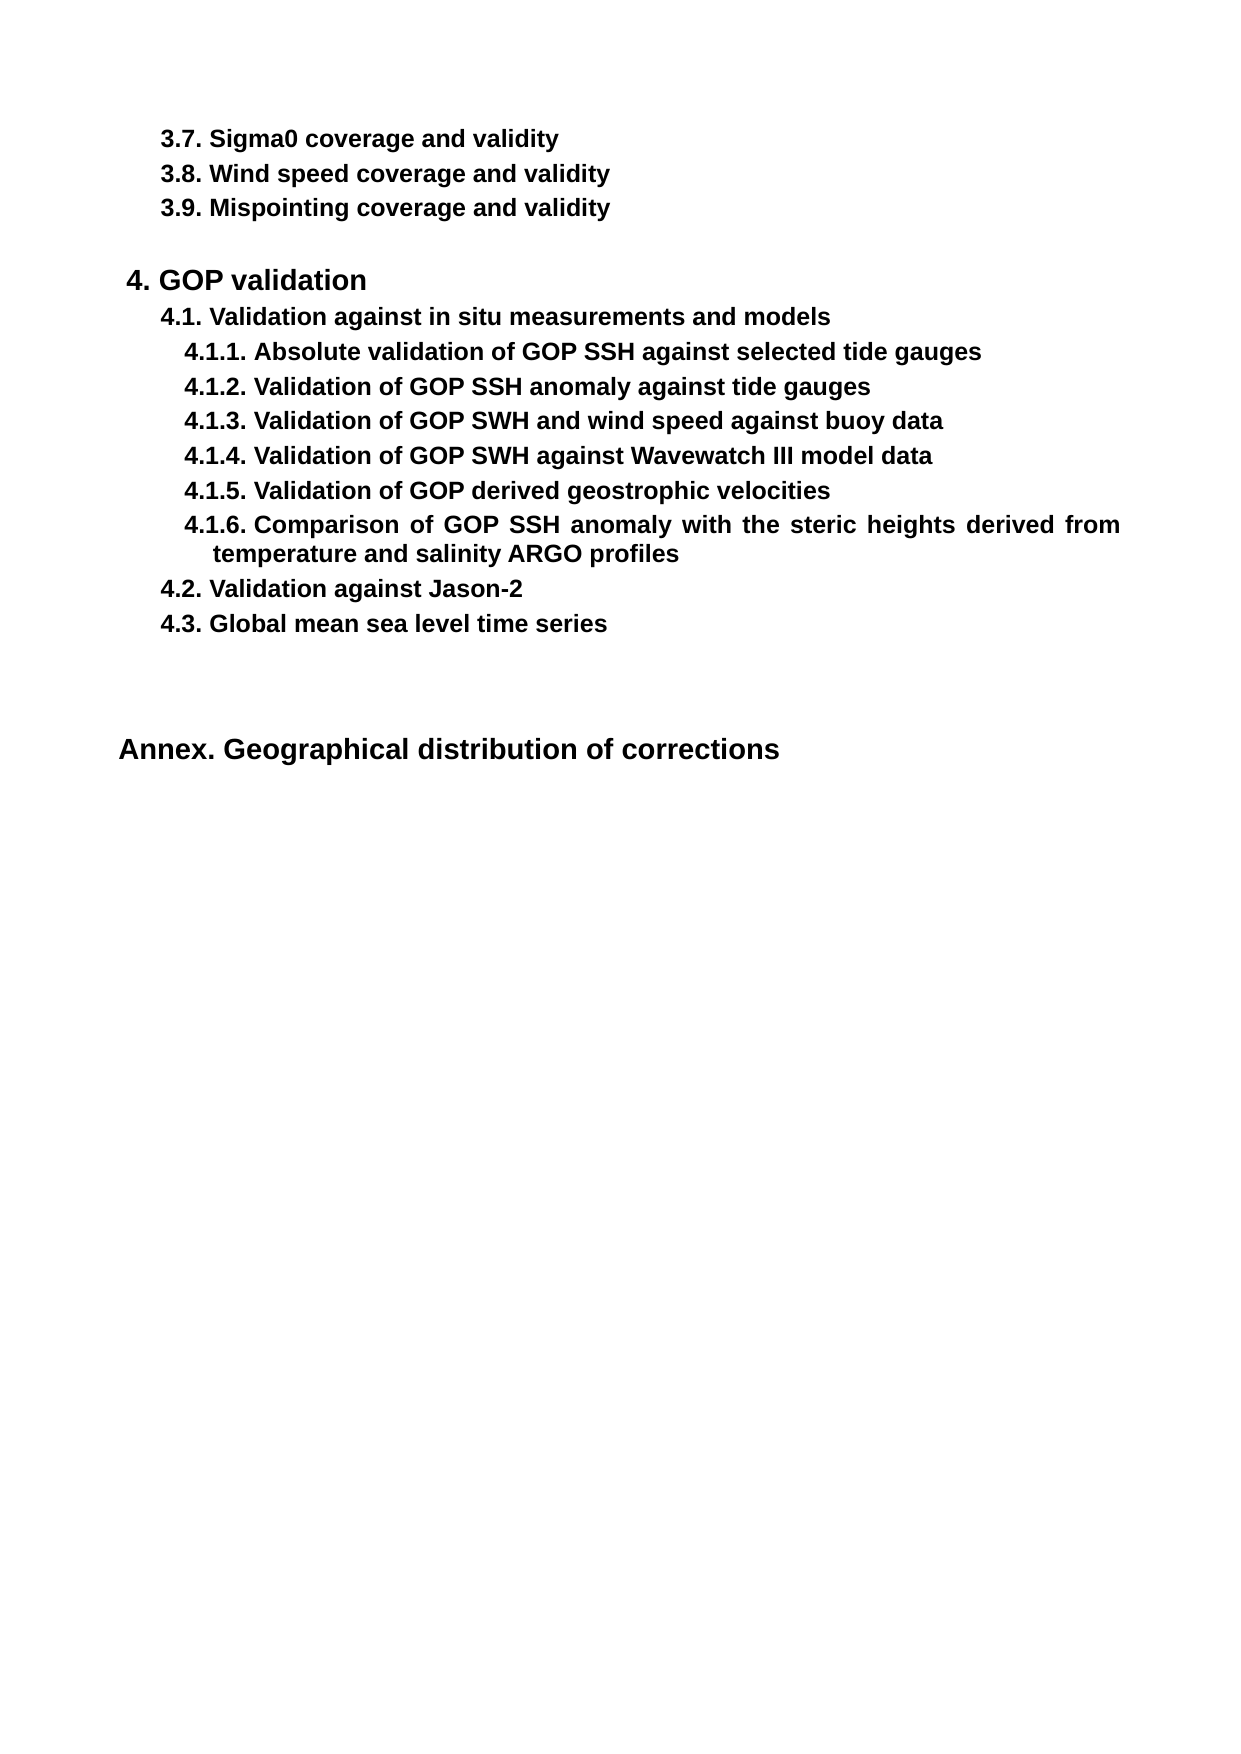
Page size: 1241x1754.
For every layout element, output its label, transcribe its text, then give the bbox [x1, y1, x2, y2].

title Absolute validation of GOP SSH against selected tide gauges [177, 337, 1122, 366]
title GOP validation [118, 263, 1122, 296]
title Wind speed coverage and validity [153, 159, 1122, 187]
title Global mean sea level time series [153, 608, 1122, 637]
title Comparison of GOP SSH anomaly with the steric heights derived from temperature and salinity ARGO profiles [177, 510, 1122, 568]
title Annex. Geographical distribution of corrections [118, 732, 1122, 765]
title Mispointing coverage and validity [153, 193, 1122, 222]
title Validation against in situ measurements and models [153, 302, 1122, 331]
title Validation of GOP SWH and wind speed against buoy data [177, 406, 1122, 435]
title Validation of GOP SSH anomaly against tide gauges [177, 372, 1122, 400]
title Sigma0 coverage and validity [153, 124, 1122, 153]
title Validation of GOP derived geostrophic velocities [177, 476, 1122, 504]
title Validation against Jason-2 [153, 574, 1122, 603]
title Validation of GOP SWH against Wavewatch III model data [177, 441, 1122, 470]
